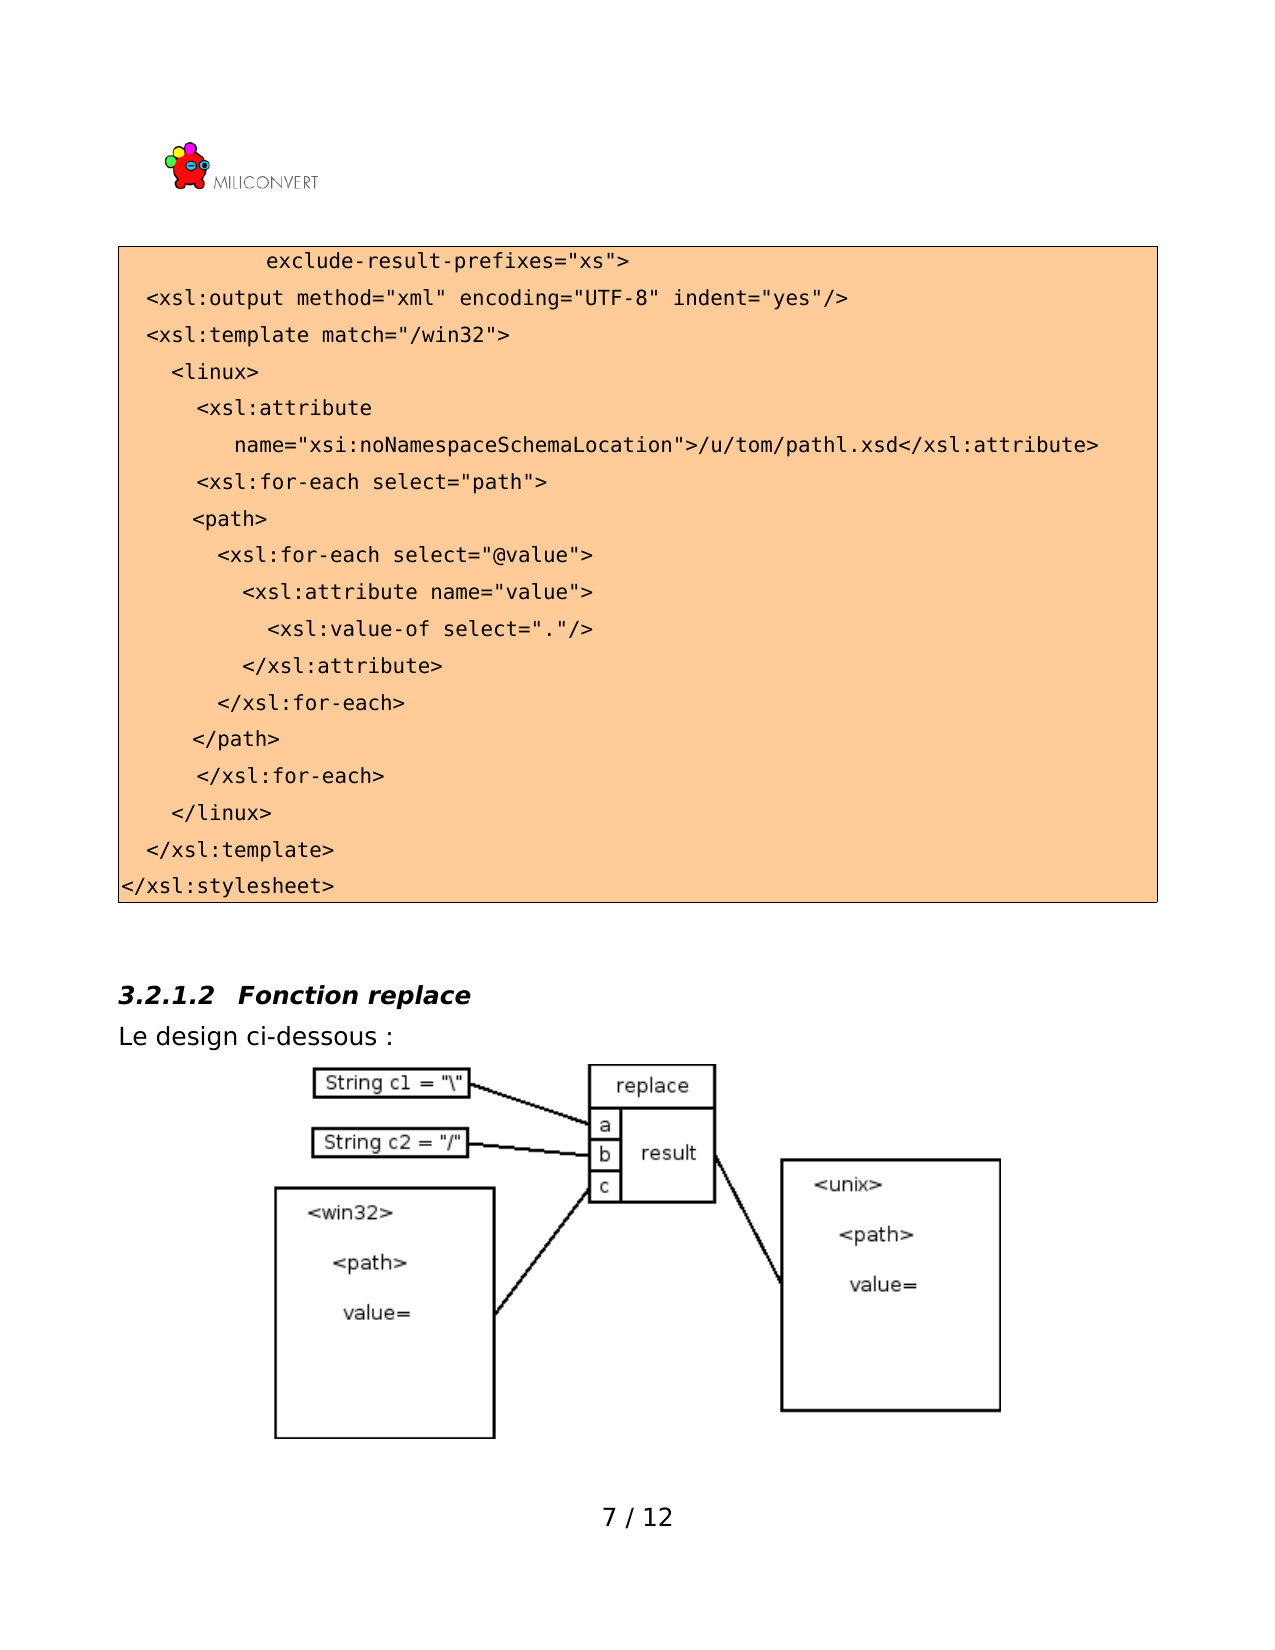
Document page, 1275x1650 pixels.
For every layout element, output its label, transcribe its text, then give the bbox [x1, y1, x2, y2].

text </path> [119, 724, 1157, 752]
text </xsl:stylesheet> [119, 871, 1157, 902]
text <xsl:template match="/win32"> [119, 320, 1157, 347]
text <linux> [119, 357, 1157, 384]
picture [274, 1064, 1001, 1439]
text <xsl:attribute [119, 393, 1157, 421]
text name="xsi:noNamespaceSchemaLocation">/u/tom/pathl.xsd</xsl:attribute> [119, 430, 1157, 457]
text </xsl:template> [119, 834, 1157, 862]
text exclude-result-prefixes="xs"> [119, 247, 1157, 274]
text <xsl:output method="xml" encoding="UTF-8" indent="yes"/> [119, 283, 1157, 310]
text </linux> [119, 798, 1157, 825]
text <xsl:attribute name="value"> [119, 577, 1157, 604]
text <xsl:for-each select="path"> [119, 467, 1157, 494]
text Le design ci-dessous : [118, 1022, 1157, 1052]
text </xsl:attribute> [119, 651, 1157, 678]
text <path> [119, 504, 1157, 531]
text <xsl:value-of select="."/> [119, 614, 1157, 641]
text </xsl:for-each> [119, 761, 1157, 788]
subtitle Fonction replace [118, 981, 1157, 1010]
text </xsl:for-each> [119, 687, 1157, 715]
text <xsl:for-each select="@value"> [119, 540, 1157, 568]
picture [143, 118, 348, 220]
